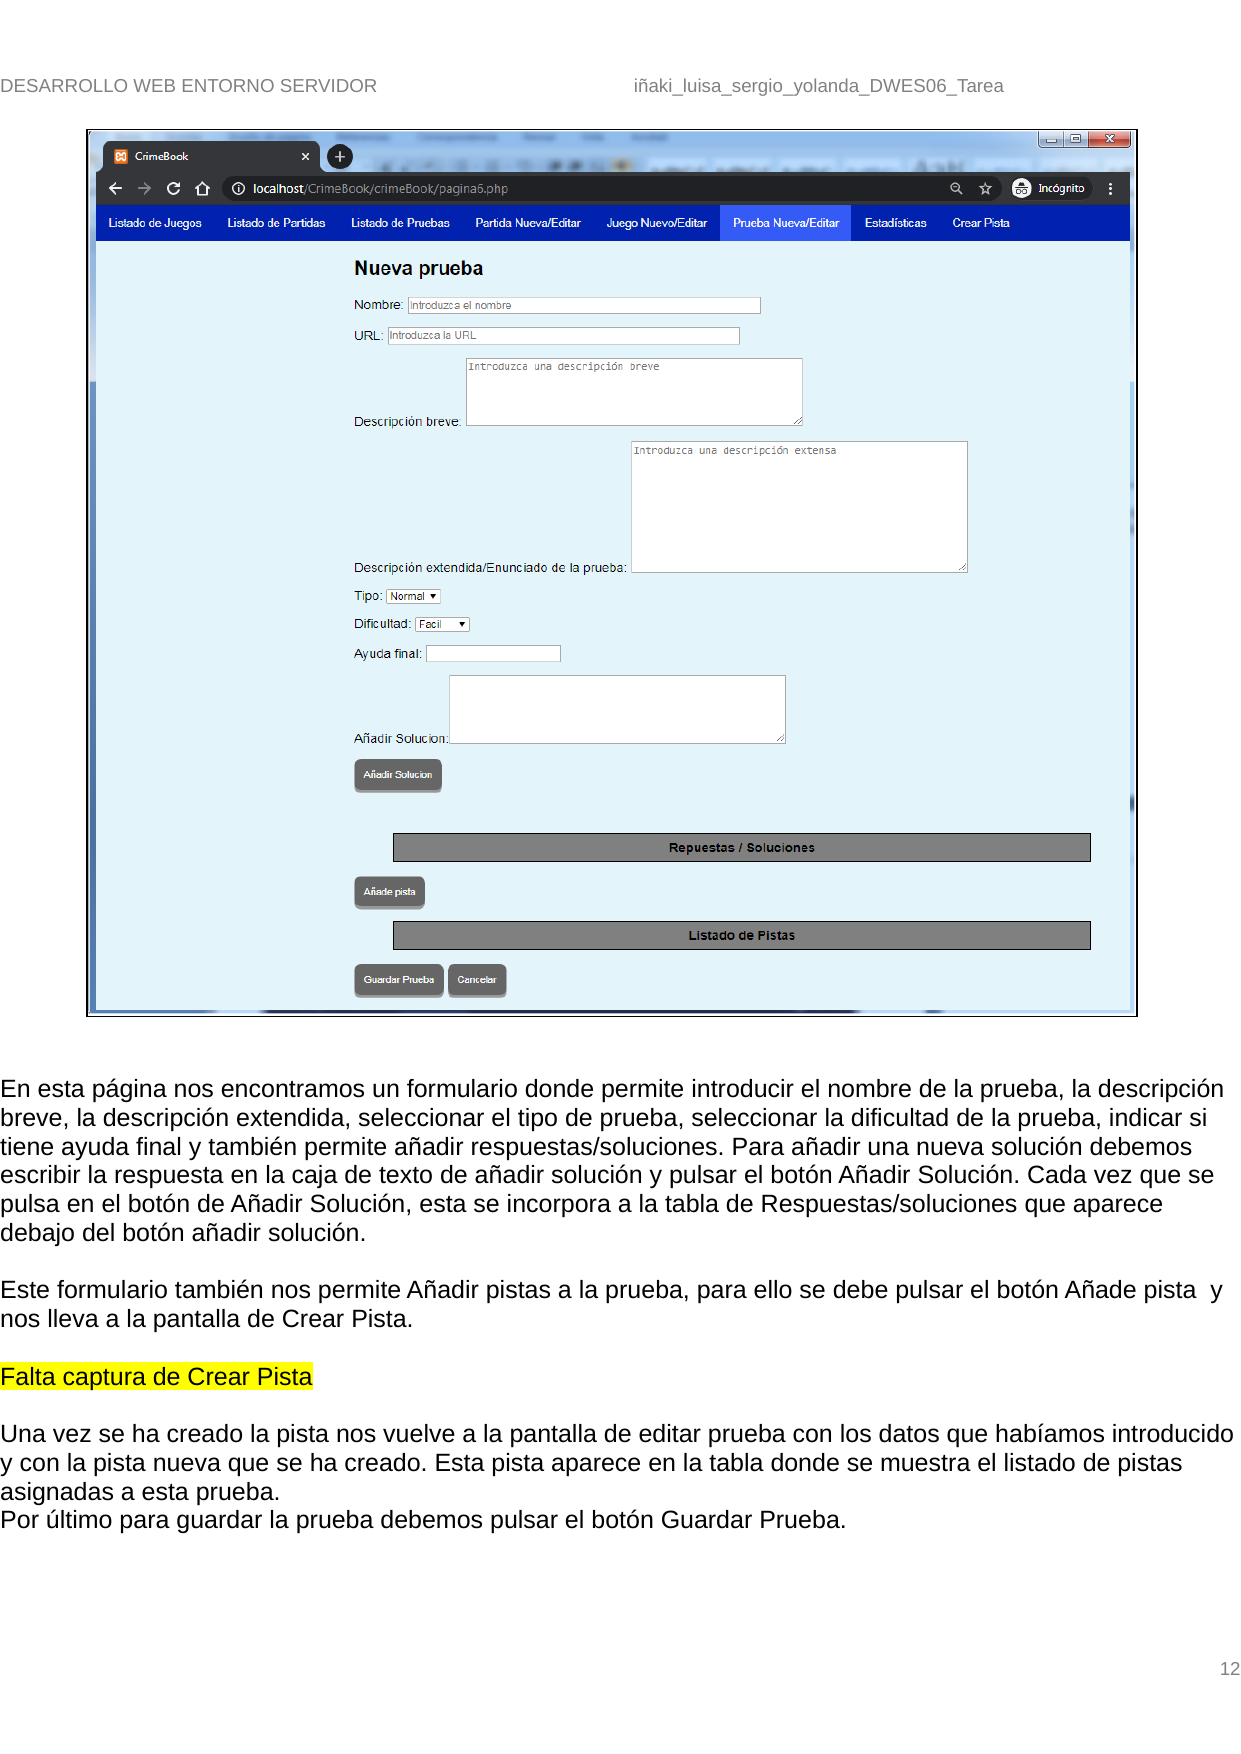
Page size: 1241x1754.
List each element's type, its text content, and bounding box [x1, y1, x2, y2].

text Este formulario también nos permite Añadir pistas a la prueba, para ello se debe pulsar el botón Añade pista y nos lleva a la pantalla de Crear Pista. [0, 1275, 1240, 1333]
text Falta captura de Crear Pista [0, 1362, 1240, 1390]
text Por último para guardar la prueba debemos pulsar el botón Guardar Prueba. [0, 1505, 1240, 1534]
text Una vez se ha creado la pista nos vuelve a la pantalla de editar prueba con los datos que habíamos introducido y con la pista nueva que se ha creado. Esta pista aparece en la tabla donde se muestra el listado de pistas asignadas a esta prueba. [0, 1419, 1240, 1505]
text En esta página nos encontramos un formulario donde permite introducir el nombre de la prueba, la descripción breve, la descripción extendida, seleccionar el tipo de prueba, seleccionar la dificultad de la prueba, indicar si tiene ayuda final y también permite añadir respuestas/soluciones. Para añadir una nueva solución debemos escribir la respuesta en la caja de texto de añadir solución y pulsar el botón Añadir Solución. Cada vez que se pulsa en el botón de Añadir Solución, esta se incorpora a la tabla de Respuestas/soluciones que aparece debajo del botón añadir solución. [0, 1074, 1240, 1247]
